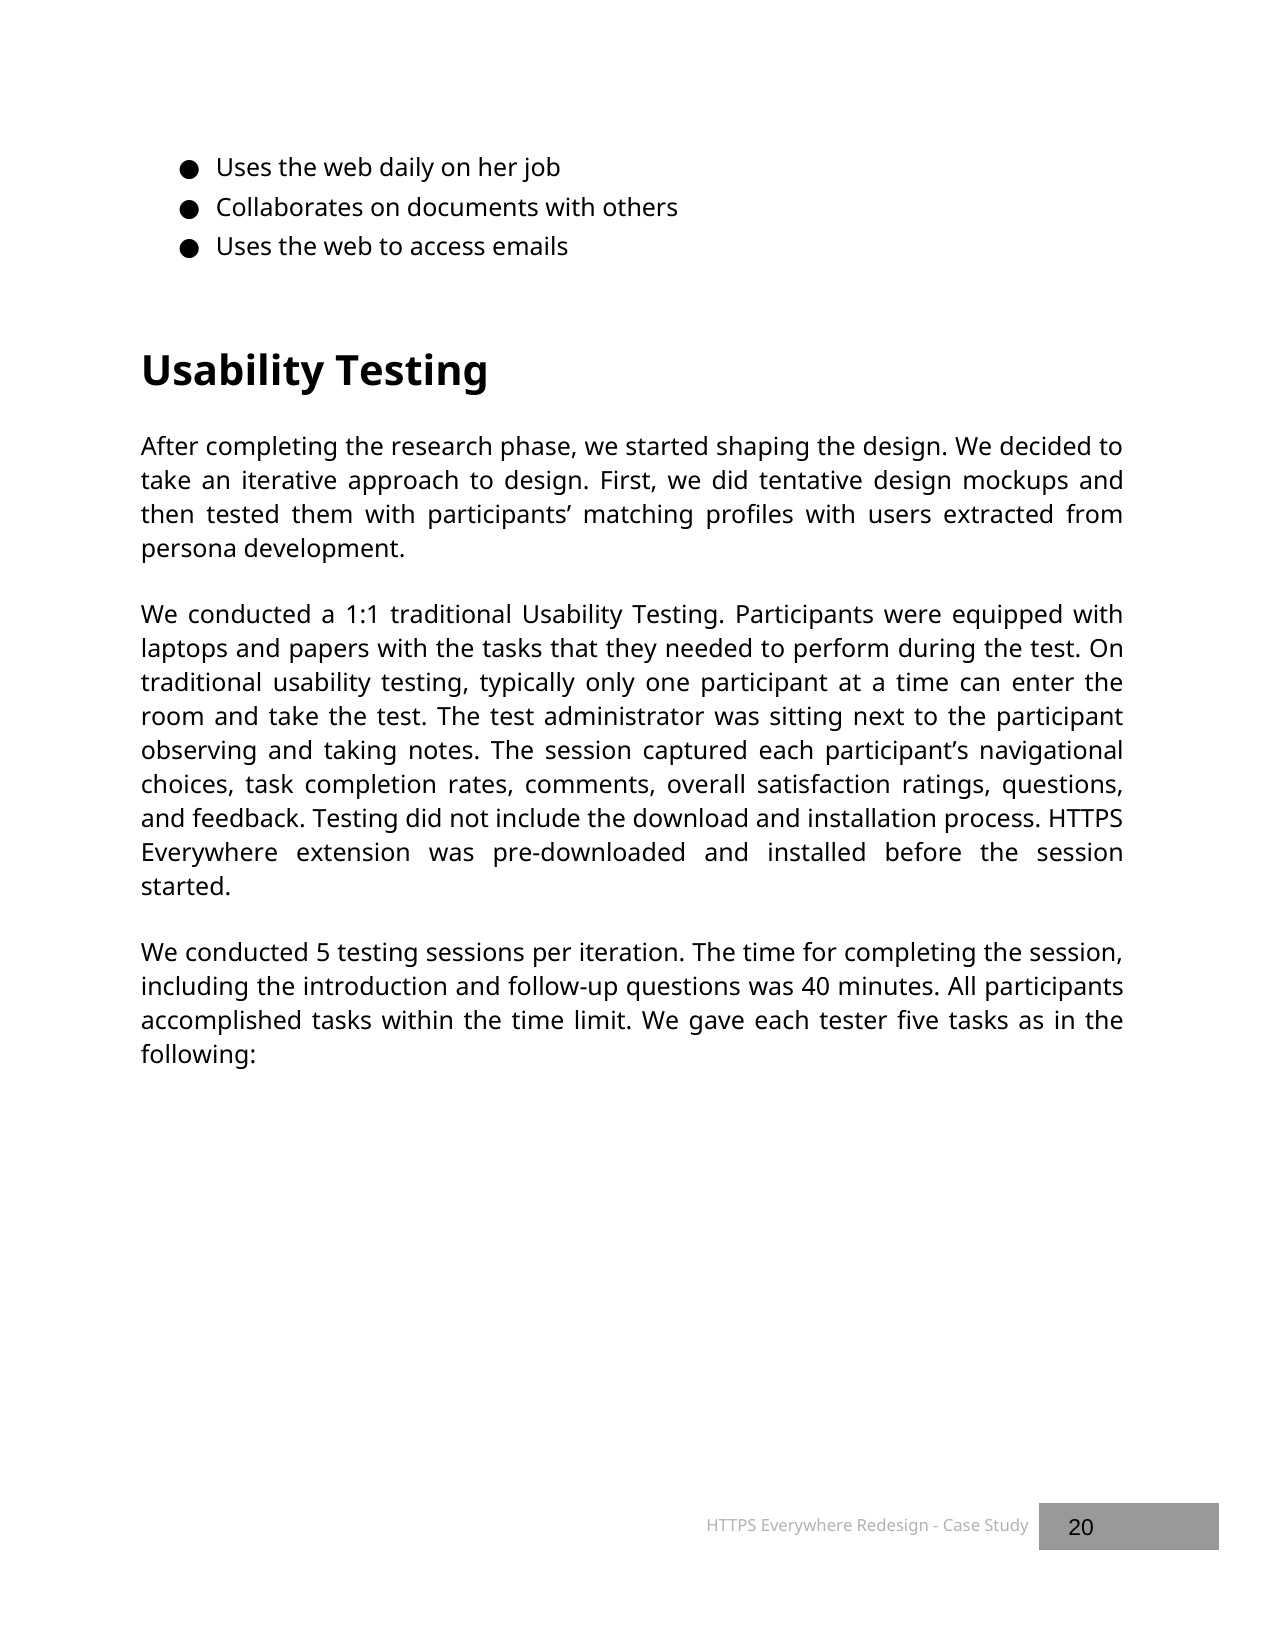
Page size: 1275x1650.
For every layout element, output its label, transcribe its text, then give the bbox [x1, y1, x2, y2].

list Uses the web to access emails [178, 228, 1125, 262]
subtitle Usability Testing [141, 341, 1125, 398]
text After completing the research phase, we started shaping the design. We decided to take an iterative approach to design. First, we did tentative design mockups and then tested them with participants’ matching profiles with users extracted from persona development. [141, 429, 1125, 565]
text We conducted 5 testing sessions per iteration. The time for completing the session, including the introduction and follow-up questions was 40 minutes. All participants accomplished tasks within the time limit. We gave each tester five tasks as in the following: [141, 934, 1125, 1071]
list Uses the web daily on her job [178, 150, 1125, 184]
text We conducted a 1:1 traditional Usability Testing. Participants were equipped with laptops and papers with the tasks that they needed to perform during the test. On traditional usability testing, typically only one participant at a time can enter the room and take the test. The test administrator was sitting next to the participant observing and taking notes. The session captured each participant’s navigational choices, task completion rates, comments, overall satisfaction ratings, questions, and feedback. Testing did not include the download and installation process. HTTPS Everywhere extension was pre-downloaded and installed before the session started. [141, 596, 1125, 903]
list Collaborates on documents with others [178, 189, 1125, 223]
